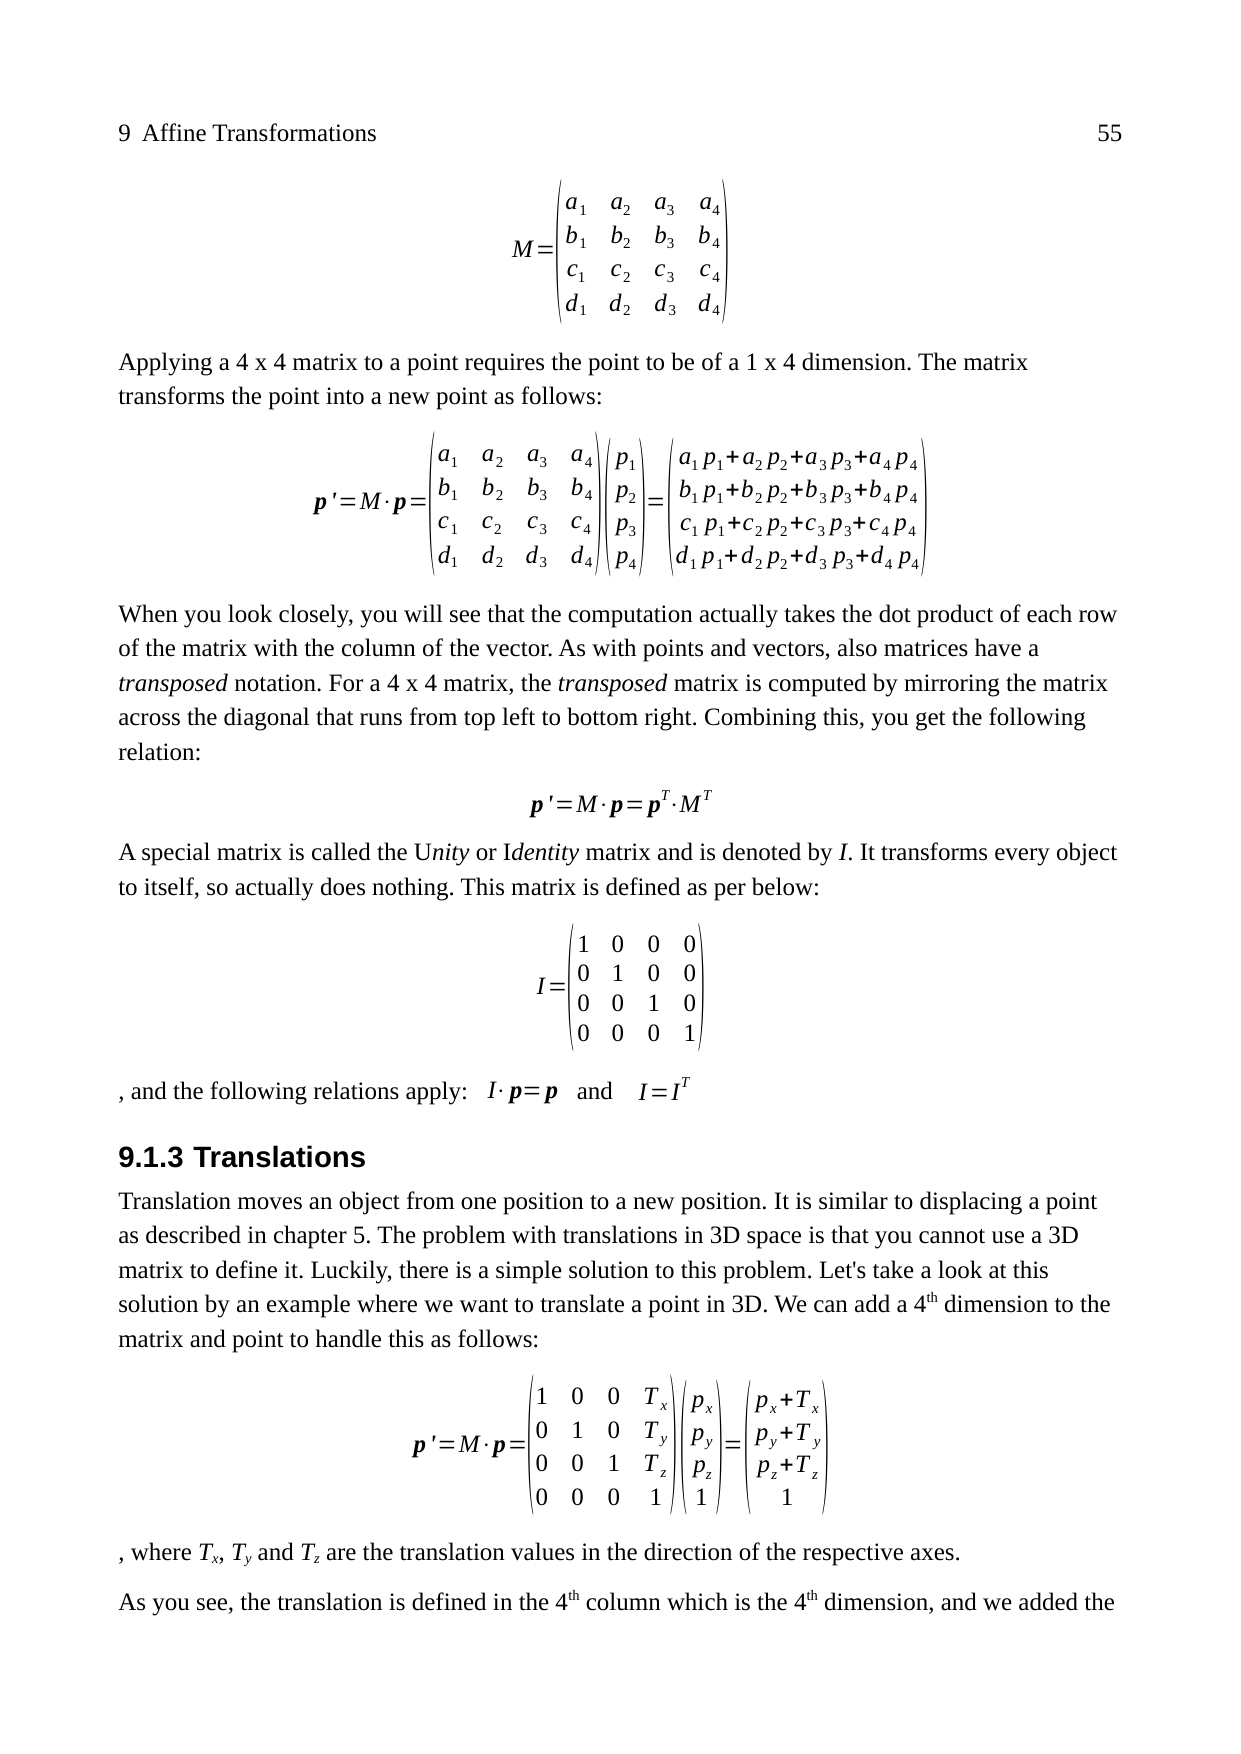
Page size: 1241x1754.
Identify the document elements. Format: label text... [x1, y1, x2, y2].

subtitle Translations [118, 1139, 1122, 1173]
text A special matrix is called the Unity or Identity matrix and is denoted by I. It transforms every object to itself, so actually does nothing. This matrix is defined as per below: [118, 837, 1122, 901]
text Applying a 4 x 4 matrix to a point requires the point to be of a 1 x 4 dimension. The matrix transforms the point into a new point as follows: [118, 347, 1122, 410]
text , where Tx, Ty and Tz are the translation values in the direction of the respective axes. [118, 1537, 1122, 1566]
text , and the following relations apply:and [118, 1073, 1122, 1105]
text As you see, the translation is defined in the 4th column which is the 4th dimension, and we added the [118, 1587, 1122, 1615]
text Translation moves an object from one position to a new position. It is similar to displacing a point as described in chapter 5. The problem with translations in 3D space is that you cannot use a 3D matrix to define it. Luckily, there is a simple solution to this problem. Let's take a look at this solution by an example where we want to translate a point in 3D. We can add a 4th dimension to the matrix and point to handle this as follows: [118, 1186, 1122, 1352]
text When you look closely, you will see that the computation actually takes the dot product of each row of the matrix with the column of the vector. As with points and vectors, also matrices have a transposed notation. For a 4 x 4 matrix, the transposed matrix is computed by mirroring the matrix across the diagonal that runs from top left to bottom right. Combining this, you get the following relation: [118, 599, 1122, 766]
